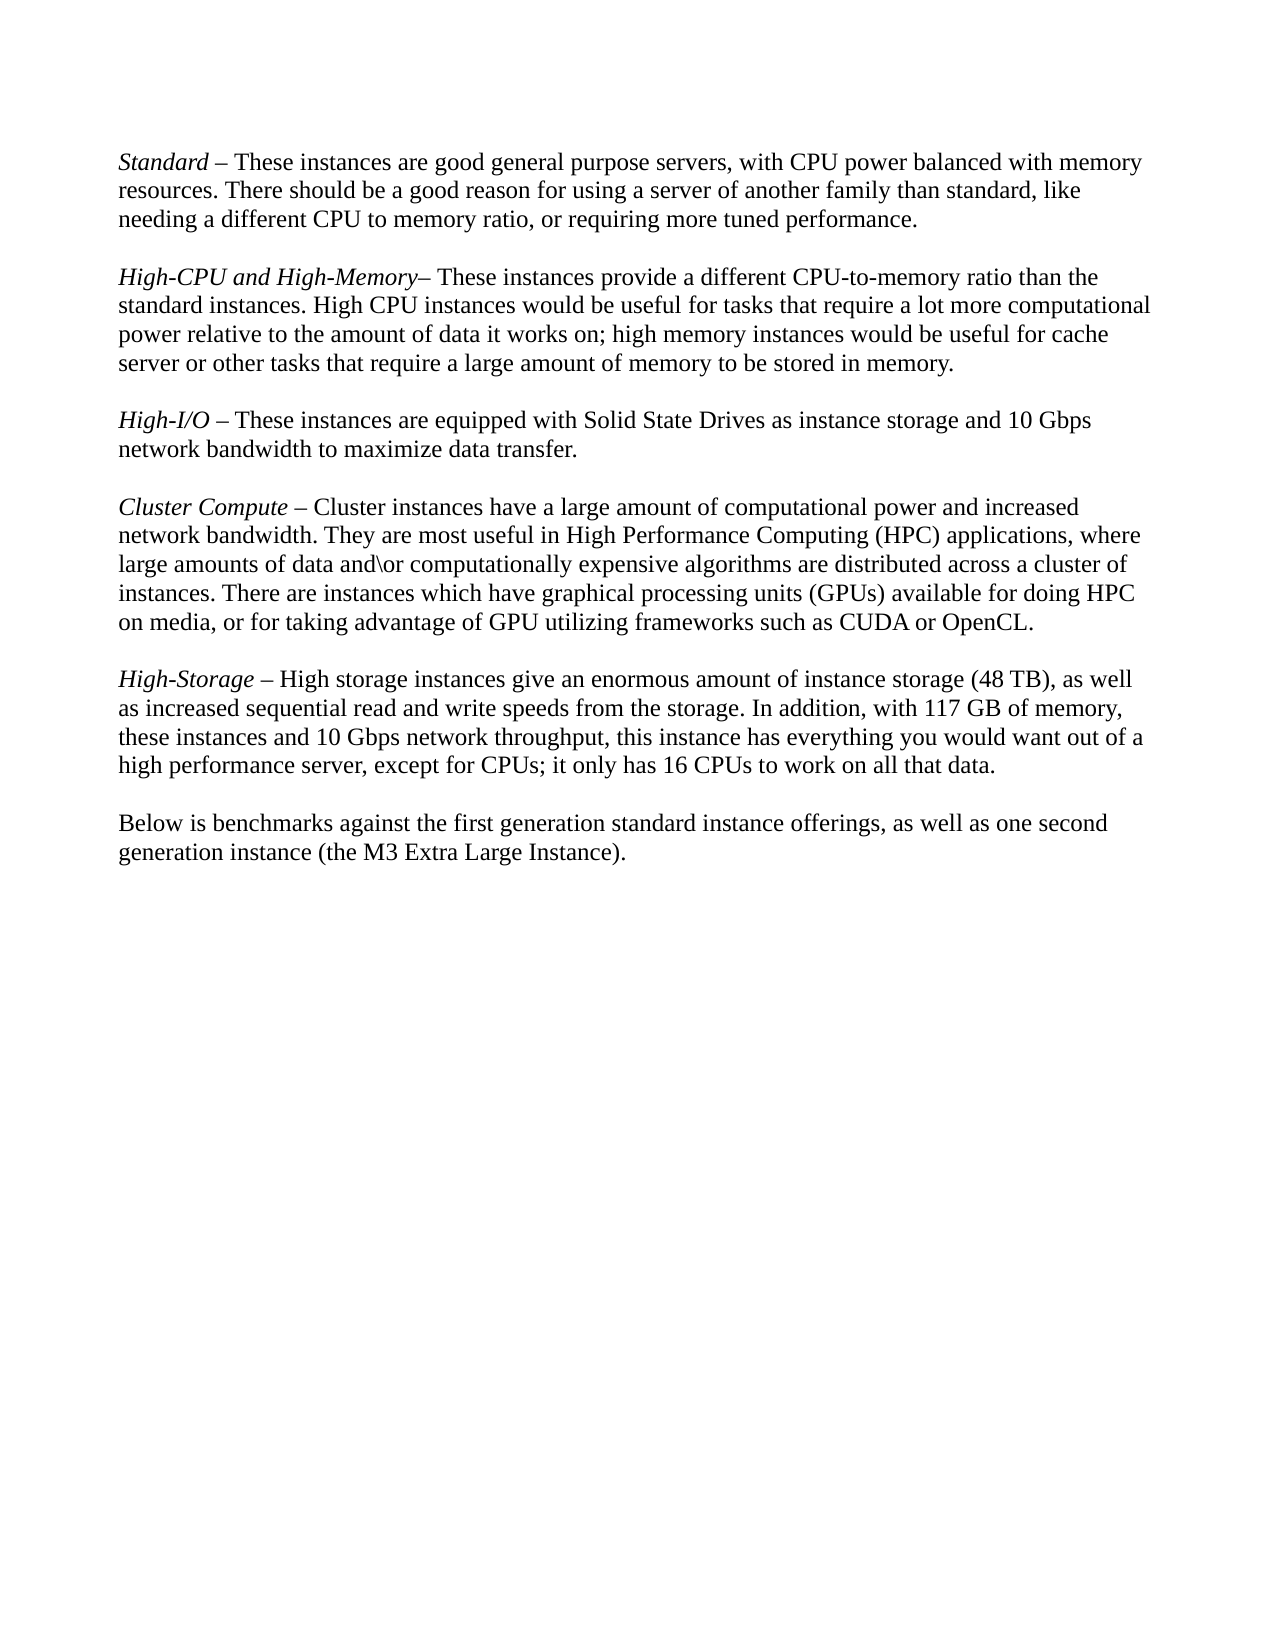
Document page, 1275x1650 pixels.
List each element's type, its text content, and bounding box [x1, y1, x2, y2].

text Cluster Compute – Cluster instances have a large amount of computational power and increased network bandwidth. They are most useful in High Performance Computing (HPC) applications, where large amounts of data and\or computationally expensive algorithms are distributed across a cluster of instances. There are instances which have graphical processing units (GPUs) available for doing HPC on media, or for taking advantage of GPU utilizing frameworks such as CUDA or OpenCL. [118, 492, 1157, 636]
text Below is benchmarks against the first generation standard instance offerings, as well as one second generation instance (the M3 Extra Large Instance). [118, 808, 1157, 866]
text High-Storage – High storage instances give an enormous amount of instance storage (48 TB), as well as increased sequential read and write speeds from the storage. In addition, with 117 GB of memory, these instances and 10 Gbps network throughput, this instance has everything you would want out of a high performance server, except for CPUs; it only has 16 CPUs to work on all that data. [118, 664, 1157, 779]
text High-CPU and High-Memory– These instances provide a different CPU-to-memory ratio than the standard instances. High CPU instances would be useful for tasks that require a lot more computational power relative to the amount of data it works on; high memory instances would be useful for cache server or other tasks that require a large amount of memory to be stored in memory. [118, 262, 1157, 377]
text Standard – These instances are good general purpose servers, with CPU power balanced with memory resources. There should be a good reason for using a server of another family than standard, like needing a different CPU to memory ratio, or requiring more tuned performance. [118, 147, 1157, 233]
text High-I/O – These instances are equipped with Solid State Drives as instance storage and 10 Gbps network bandwidth to maximize data transfer. [118, 406, 1157, 463]
